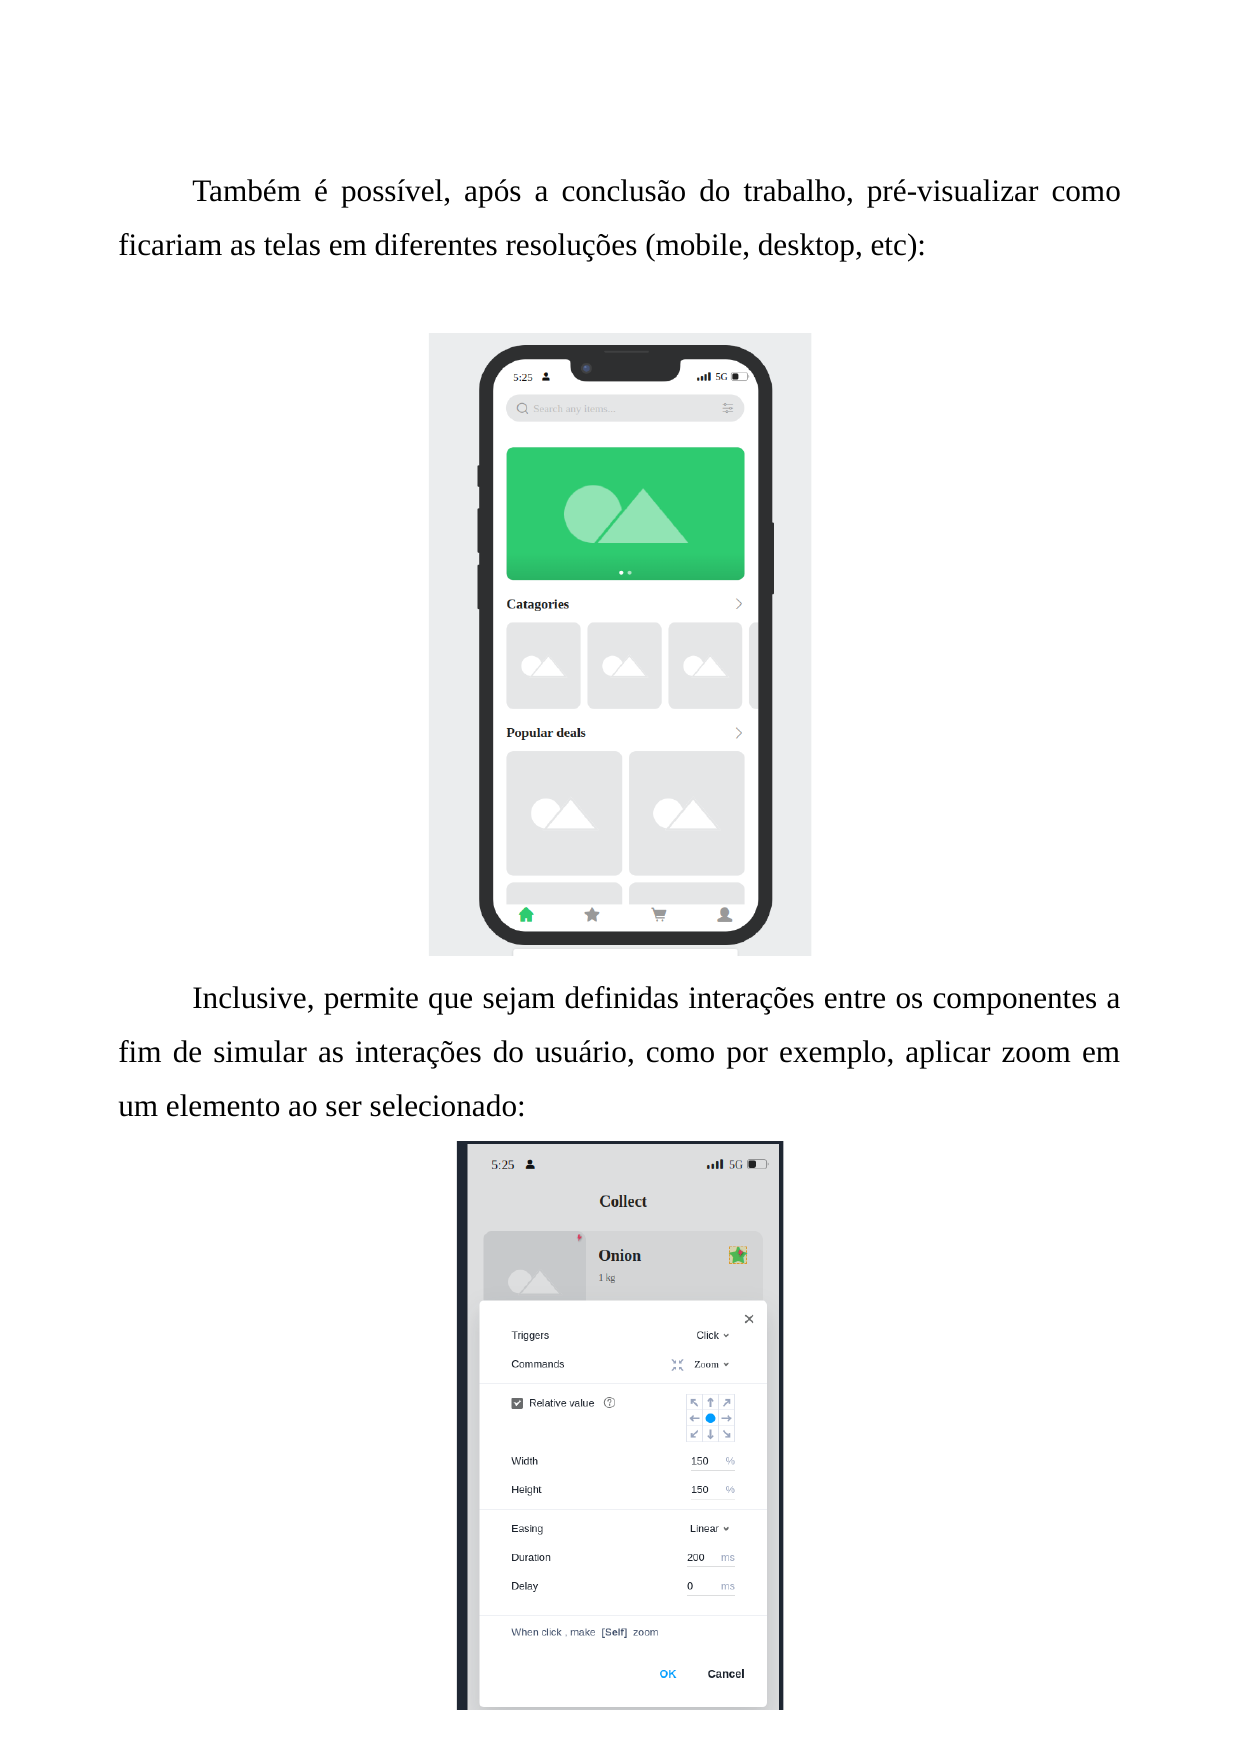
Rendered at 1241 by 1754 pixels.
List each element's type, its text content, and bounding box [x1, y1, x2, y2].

text Também é possível, após a conclusão do trabalho, pré-visualizar como ficariam as telas em diferentes resoluções (mobile, desktop, etc): [118, 172, 1122, 262]
text Inclusive, permite que sejam definidas interações entre os componentes a fim de simular as interações do usuário, como por exemplo, aplicar zoom em um elemento ao ser selecionado: [118, 980, 1122, 1123]
picture [428, 333, 812, 956]
picture [456, 1141, 784, 1710]
